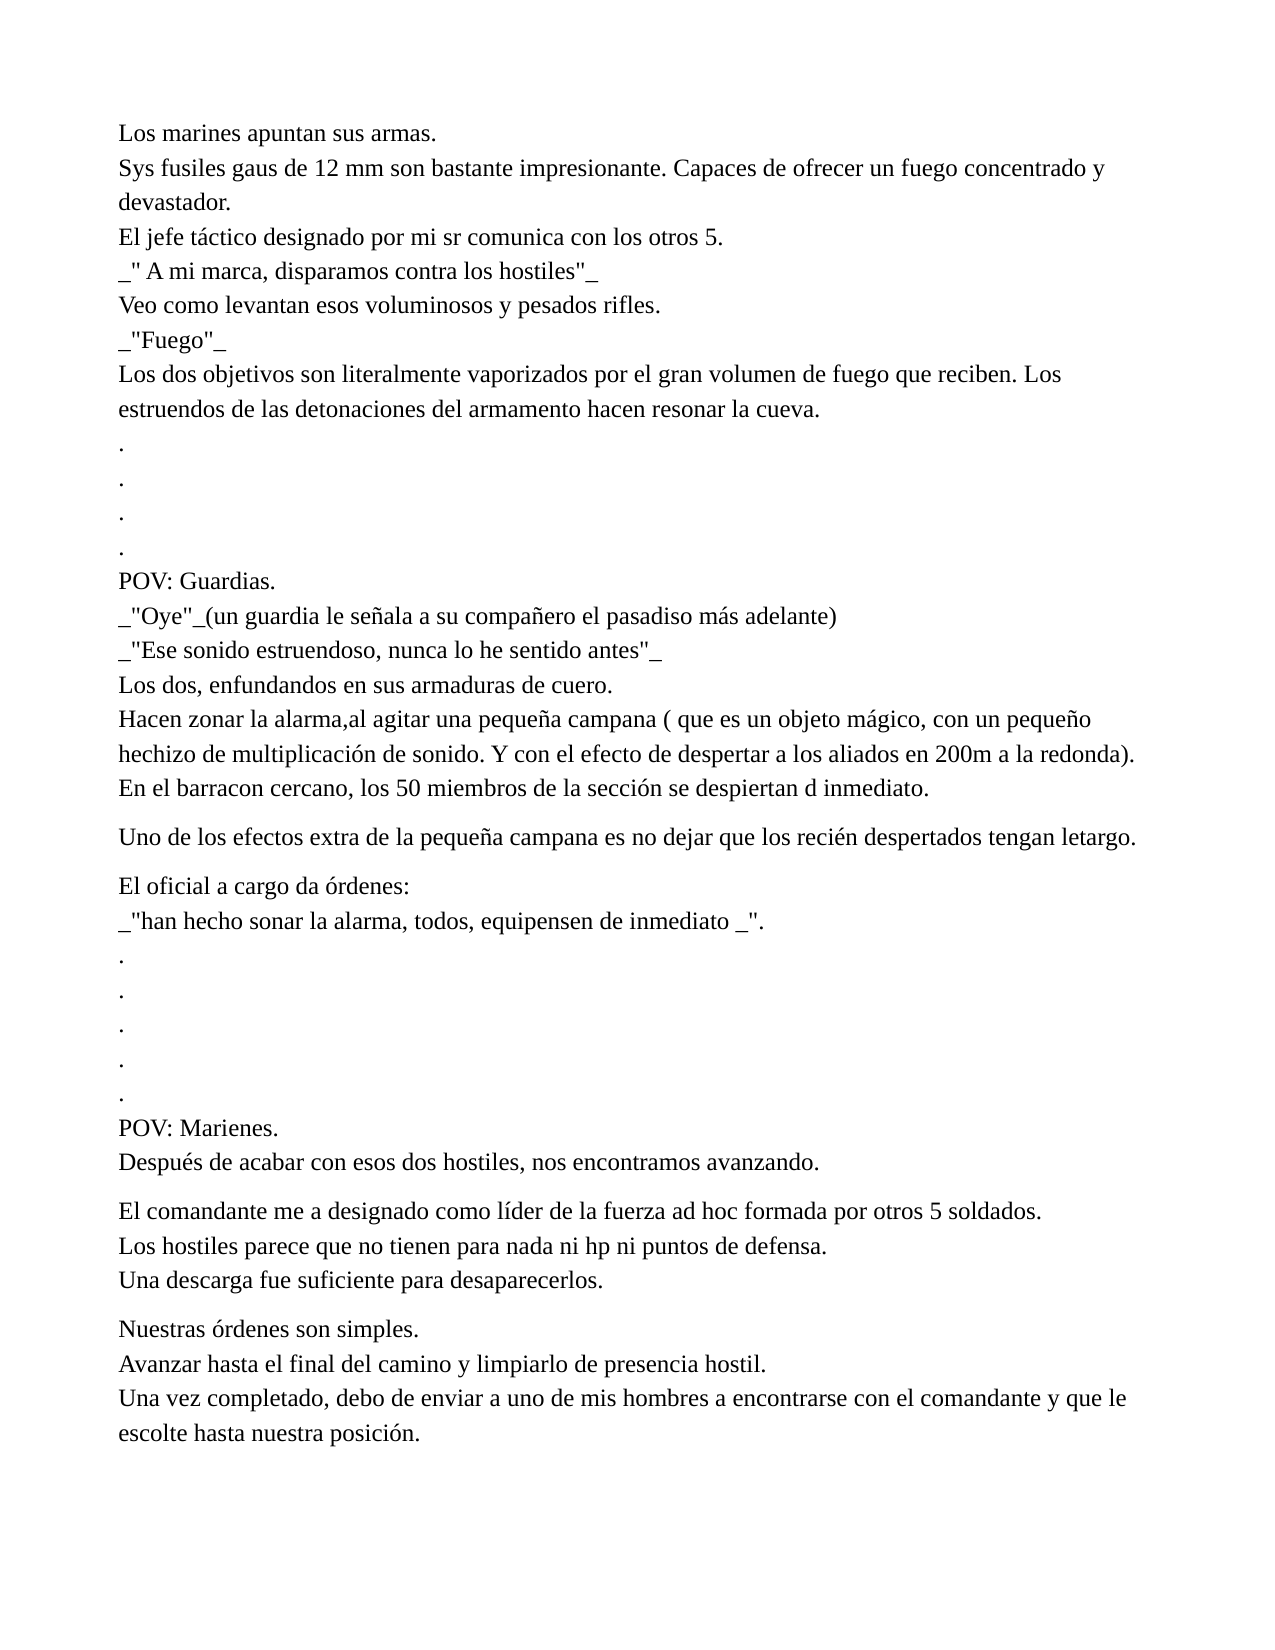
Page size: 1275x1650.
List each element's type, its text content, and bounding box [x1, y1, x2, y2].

text El oficial a cargo da órdenes: _"han hecho sonar la alarma, todos, equipensen de inmediato _". . . . . . POV: Marienes. Después de acabar con esos dos hostiles, nos encontramos avanzando. [118, 871, 1157, 1176]
text El comandante me a designado como líder de la fuerza ad hoc formada por otros 5 soldados. Los hostiles parece que no tienen para nada ni hp ni puntos de defensa. Una descarga fue suficiente para desaparecerlos. [118, 1196, 1157, 1294]
text Nuestras órdenes son simples. Avanzar hasta el final del camino y limpiarlo de presencia hostil. Una vez completado, debo de enviar a uno de mis hombres a encontrarse con el comandante y que le escolte hasta nuestra posición. [118, 1314, 1157, 1446]
text Los marines apuntan sus armas. Sys fusiles gaus de 12 mm son bastante impresionante. Capaces de ofrecer un fuego concentrado y devastador. El jefe táctico designado por mi sr comunica con los otros 5. _" A mi marca, disparamos contra los hostiles"_ Veo como levantan esos voluminosos y pesados rifles. _"Fuego"_ Los dos objetivos son literalmente vaporizados por el gran volumen de fuego que reciben. Los estruendos de las detonaciones del armamento hacen resonar la cueva. . . . . POV: Guardias. _"Oye"_(un guardia le señala a su compañero el pasadiso más adelante) _"Ese sonido estruendoso, nunca lo he sentido antes"_ Los dos, enfundandos en sus armaduras de cuero. Hacen zonar la alarma,al agitar una pequeña campana ( que es un objeto mágico, con un pequeño hechizo de multiplicación de sonido. Y con el efecto de despertar a los aliados en 200m a la redonda). En el barracon cercano, los 50 miembros de la sección se despiertan d inmediato. [118, 118, 1157, 802]
text Uno de los efectos extra de la pequeña campana es no dejar que los recién despertados tengan letargo. [118, 822, 1157, 851]
